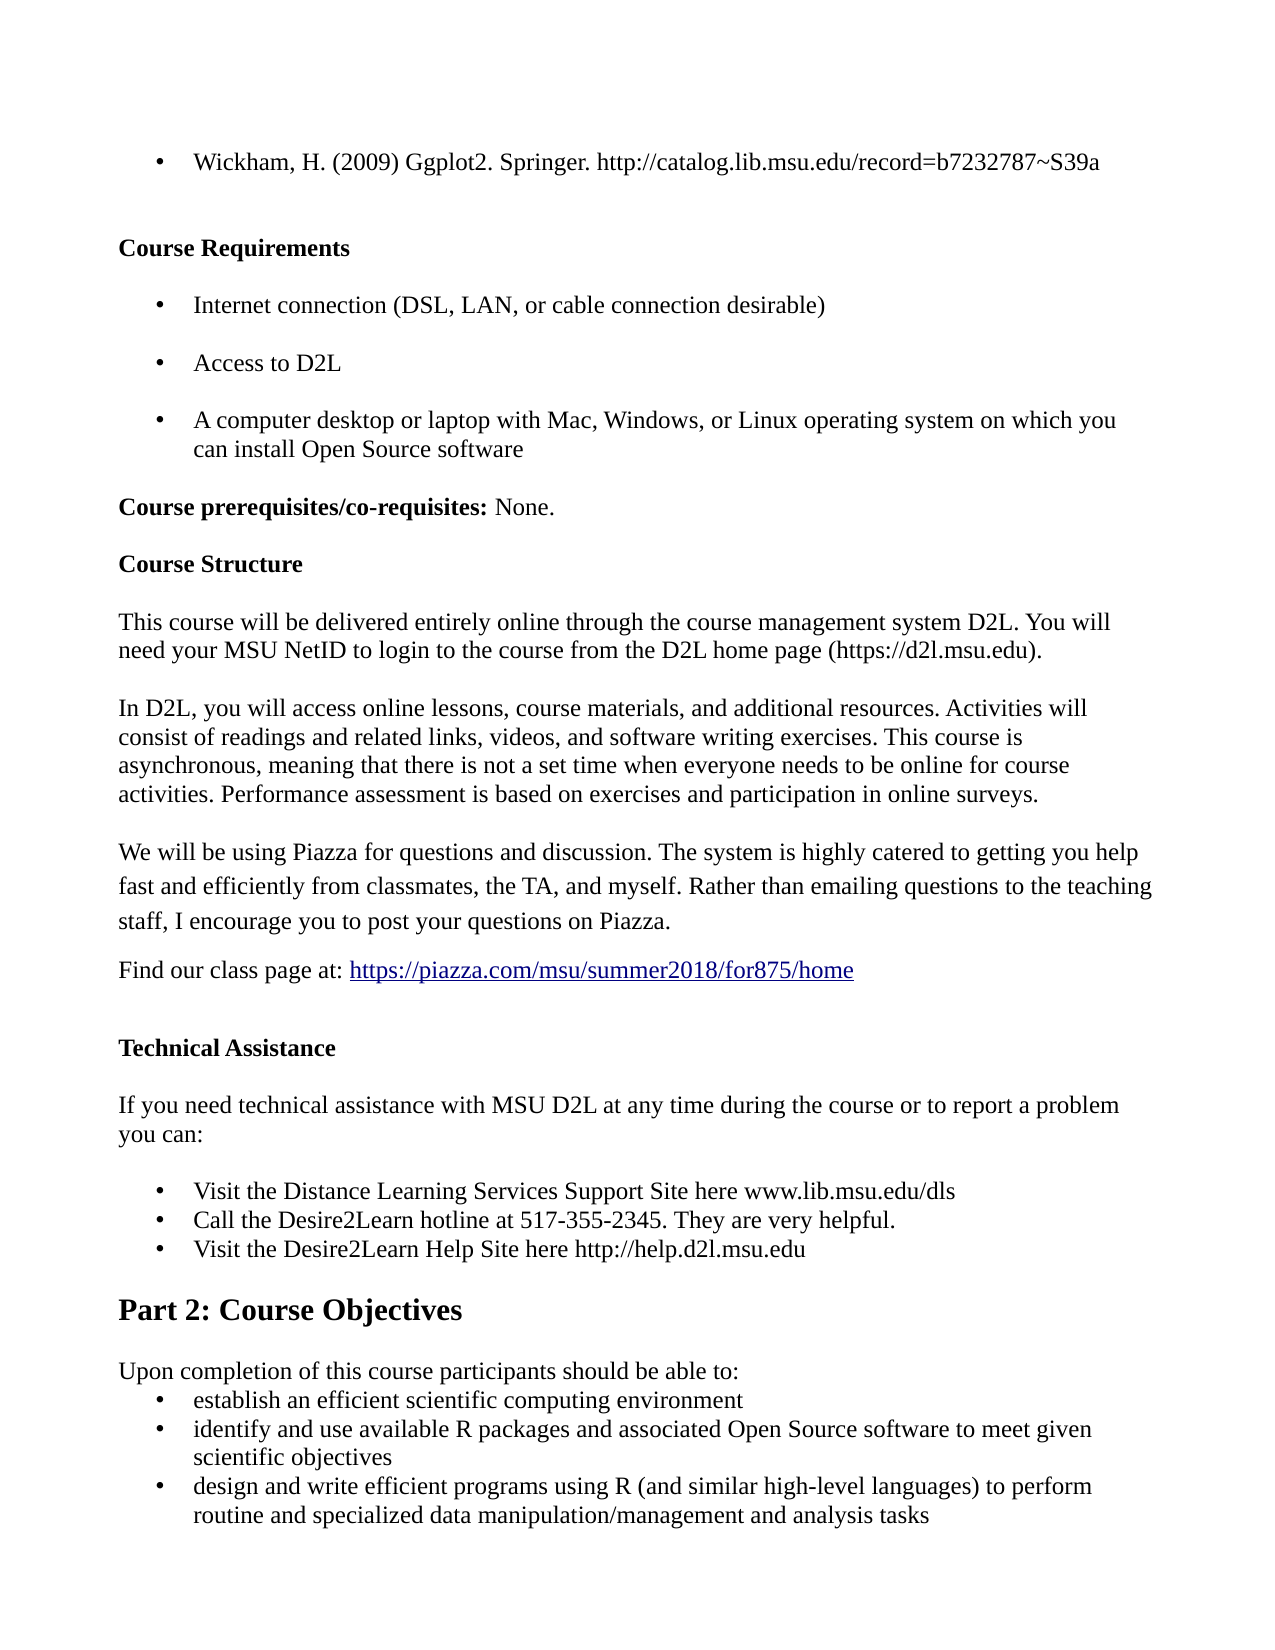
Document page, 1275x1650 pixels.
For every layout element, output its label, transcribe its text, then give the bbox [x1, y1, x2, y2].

text Part 2: Course Objectives [118, 1291, 1157, 1327]
list Internet connection (DSL, LAN, or cable connection desirable) [156, 291, 1157, 319]
list Visit the Desire2Learn Help Site here http://help.d2l.msu.edu [156, 1234, 1157, 1263]
text In D2L, you will access online lessons, course materials, and additional resources. Activities will consist of readings and related links, videos, and software writing exercises. This course is asynchronous, meaning that there is not a set time when everyone needs to be online for course activities. Performance assessment is based on exercises and participation in online surveys. [118, 693, 1157, 808]
text Find our class page at: https://piazza.com/msu/summer2018/for875/home [118, 955, 1157, 984]
text We will be using Piazza for questions and discussion. The system is highly catered to getting you help fast and efficiently from classmates, the TA, and myself. Rather than emailing questions to the teaching staff, I encourage you to post your questions on Piazza. [118, 837, 1157, 934]
list A computer desktop or laptop with Mac, Windows, or Linux operating system on which you can install Open Source software [156, 406, 1157, 463]
list Call the Desire2Learn hotline at 517-355-2345. They are very helpful. [156, 1205, 1157, 1234]
text Upon completion of this course participants should be able to: [118, 1356, 1157, 1385]
text Course Structure [118, 549, 1157, 578]
text Course Requirements [118, 233, 1157, 262]
list design and write efficient programs using R (and similar high-level languages) to perform routine and specialized data manipulation/management and analysis tasks [156, 1471, 1157, 1529]
text This course will be delivered entirely online through the course management system D2L. You will need your MSU NetID to login to the course from the D2L home page (https://d2l.msu.edu). [118, 607, 1157, 664]
list Wickham, H. (2009) Ggplot2. Springer. http://catalog.lib.msu.edu/record=b7232787~S39a [156, 147, 1157, 176]
text Technical Assistance [118, 1033, 1157, 1061]
list Visit the Distance Learning Services Support Site here www.lib.msu.edu/dls [156, 1176, 1157, 1205]
text If you need technical assistance with MSU D2L at any time during the course or to report a problem you can: [118, 1090, 1157, 1148]
list establish an efficient scientific computing environment [156, 1385, 1157, 1414]
text Course prerequisites/co-requisites: None. [118, 492, 1157, 521]
list identify and use available R packages and associated Open Source software to meet given scientific objectives [156, 1414, 1157, 1471]
list Access to D2L [156, 348, 1157, 377]
